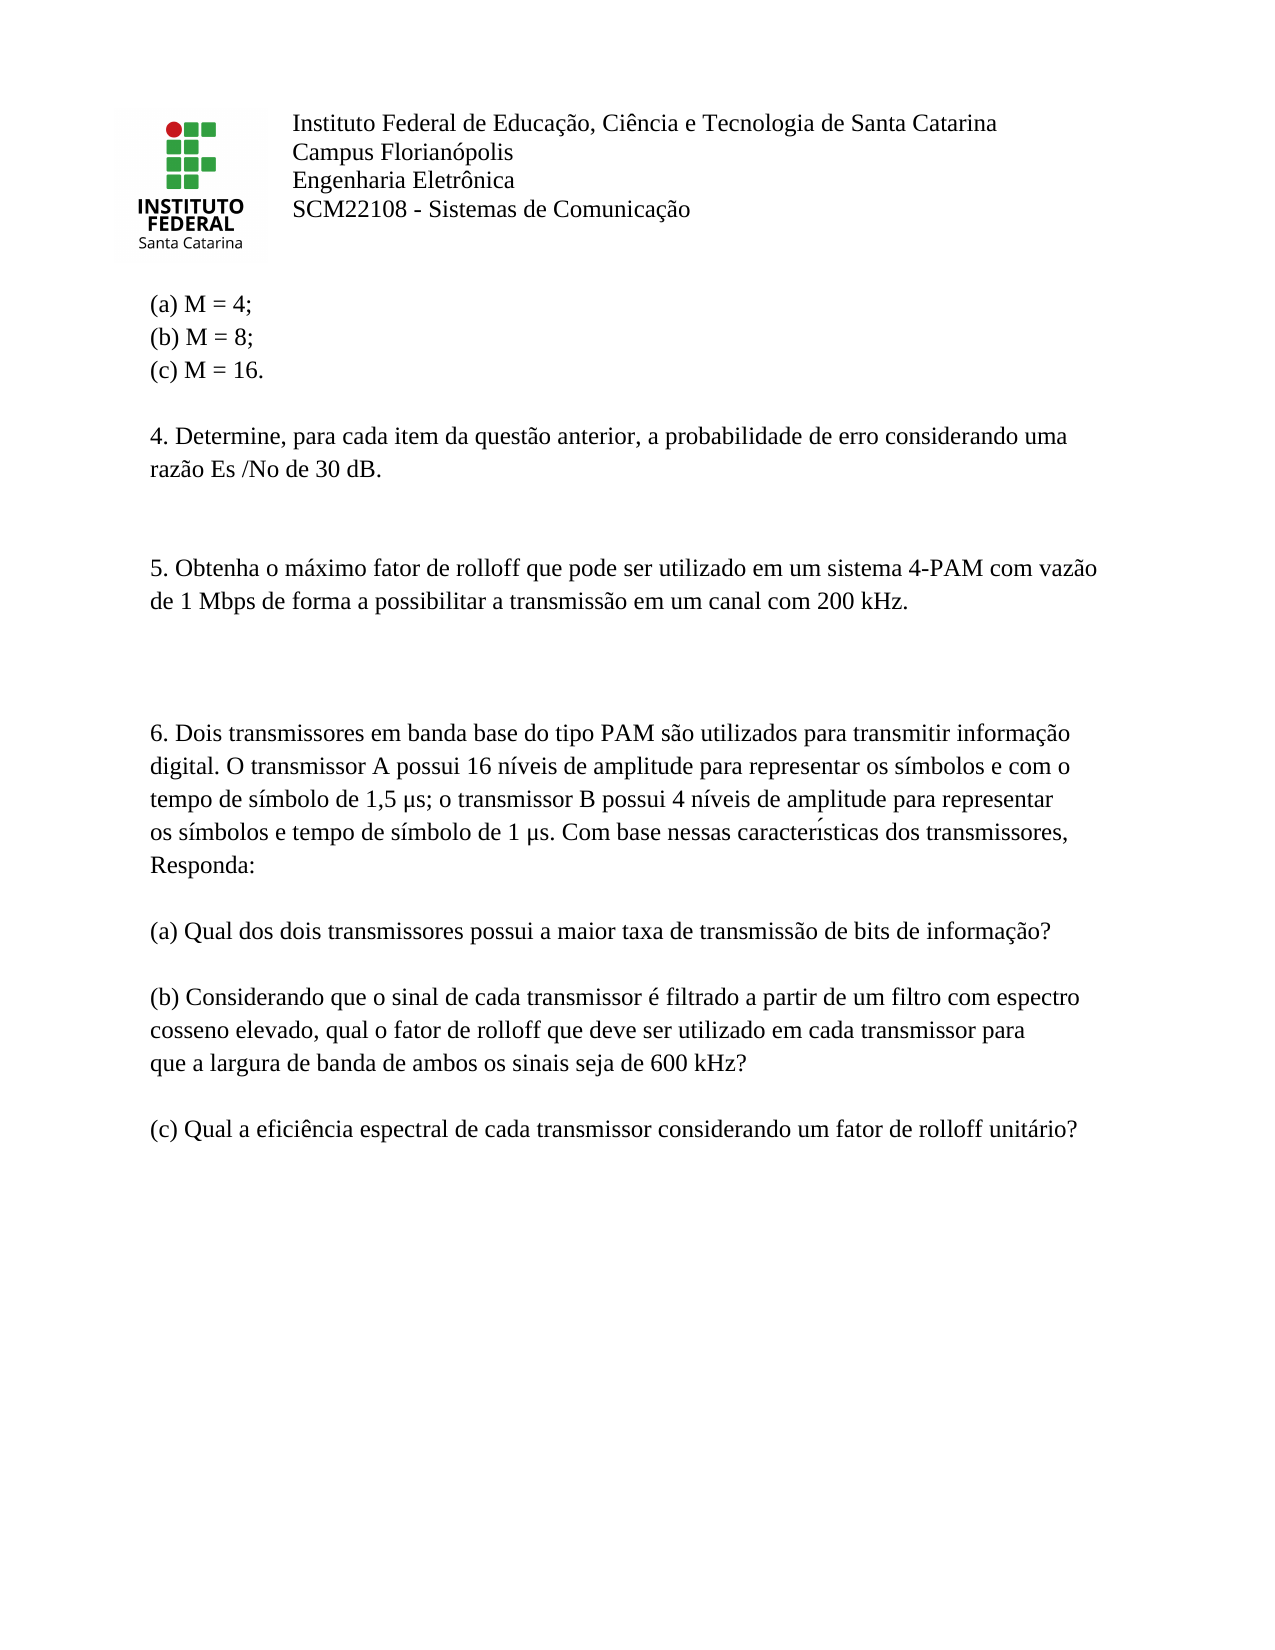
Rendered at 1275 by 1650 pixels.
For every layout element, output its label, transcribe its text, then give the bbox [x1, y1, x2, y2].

text (a) M = 4; [150, 289, 1125, 318]
text os símbolos e tempo de símbolo de 1 μs. Com base nessas caracterı́sticas dos transmissores, [150, 817, 1125, 846]
text (b) Considerando que o sinal de cada transmissor é filtrado a partir de um filtro com espectro [150, 982, 1125, 1011]
text de 1 Mbps de forma a possibilitar a transmissão em um canal com 200 kHz. [150, 586, 1125, 615]
text (b) M = 8; [150, 322, 1125, 351]
text tempo de símbolo de 1,5 μs; o transmissor B possui 4 níveis de amplitude para representar [150, 784, 1125, 813]
text 5. Obtenha o máximo fator de rolloff que pode ser utilizado em um sistema 4-PAM com vazão [150, 553, 1125, 582]
text razão Es /No de 30 dB. [150, 454, 1125, 483]
text 6. Dois transmissores em banda base do tipo PAM são utilizados para transmitir informação [150, 718, 1125, 747]
text (c) Qual a eficiência espectral de cada transmissor considerando um fator de rolloff unitário? [150, 1114, 1125, 1143]
text Responda: [150, 850, 1125, 879]
text cosseno elevado, qual o fator de rolloff que deve ser utilizado em cada transmissor para [150, 1016, 1125, 1044]
text 4. Determine, para cada item da questão anterior, a probabilidade de erro considerando uma [150, 421, 1125, 450]
picture [113, 108, 269, 263]
text que a largura de banda de ambos os sinais seja de 600 kHz? [150, 1048, 1125, 1077]
text (c) M = 16. [150, 355, 1125, 384]
text (a) Qual dos dois transmissores possui a maior taxa de transmissão de bits de informação? [150, 916, 1125, 945]
text digital. O transmissor A possui 16 níveis de amplitude para representar os símbolos e com o [150, 751, 1125, 780]
